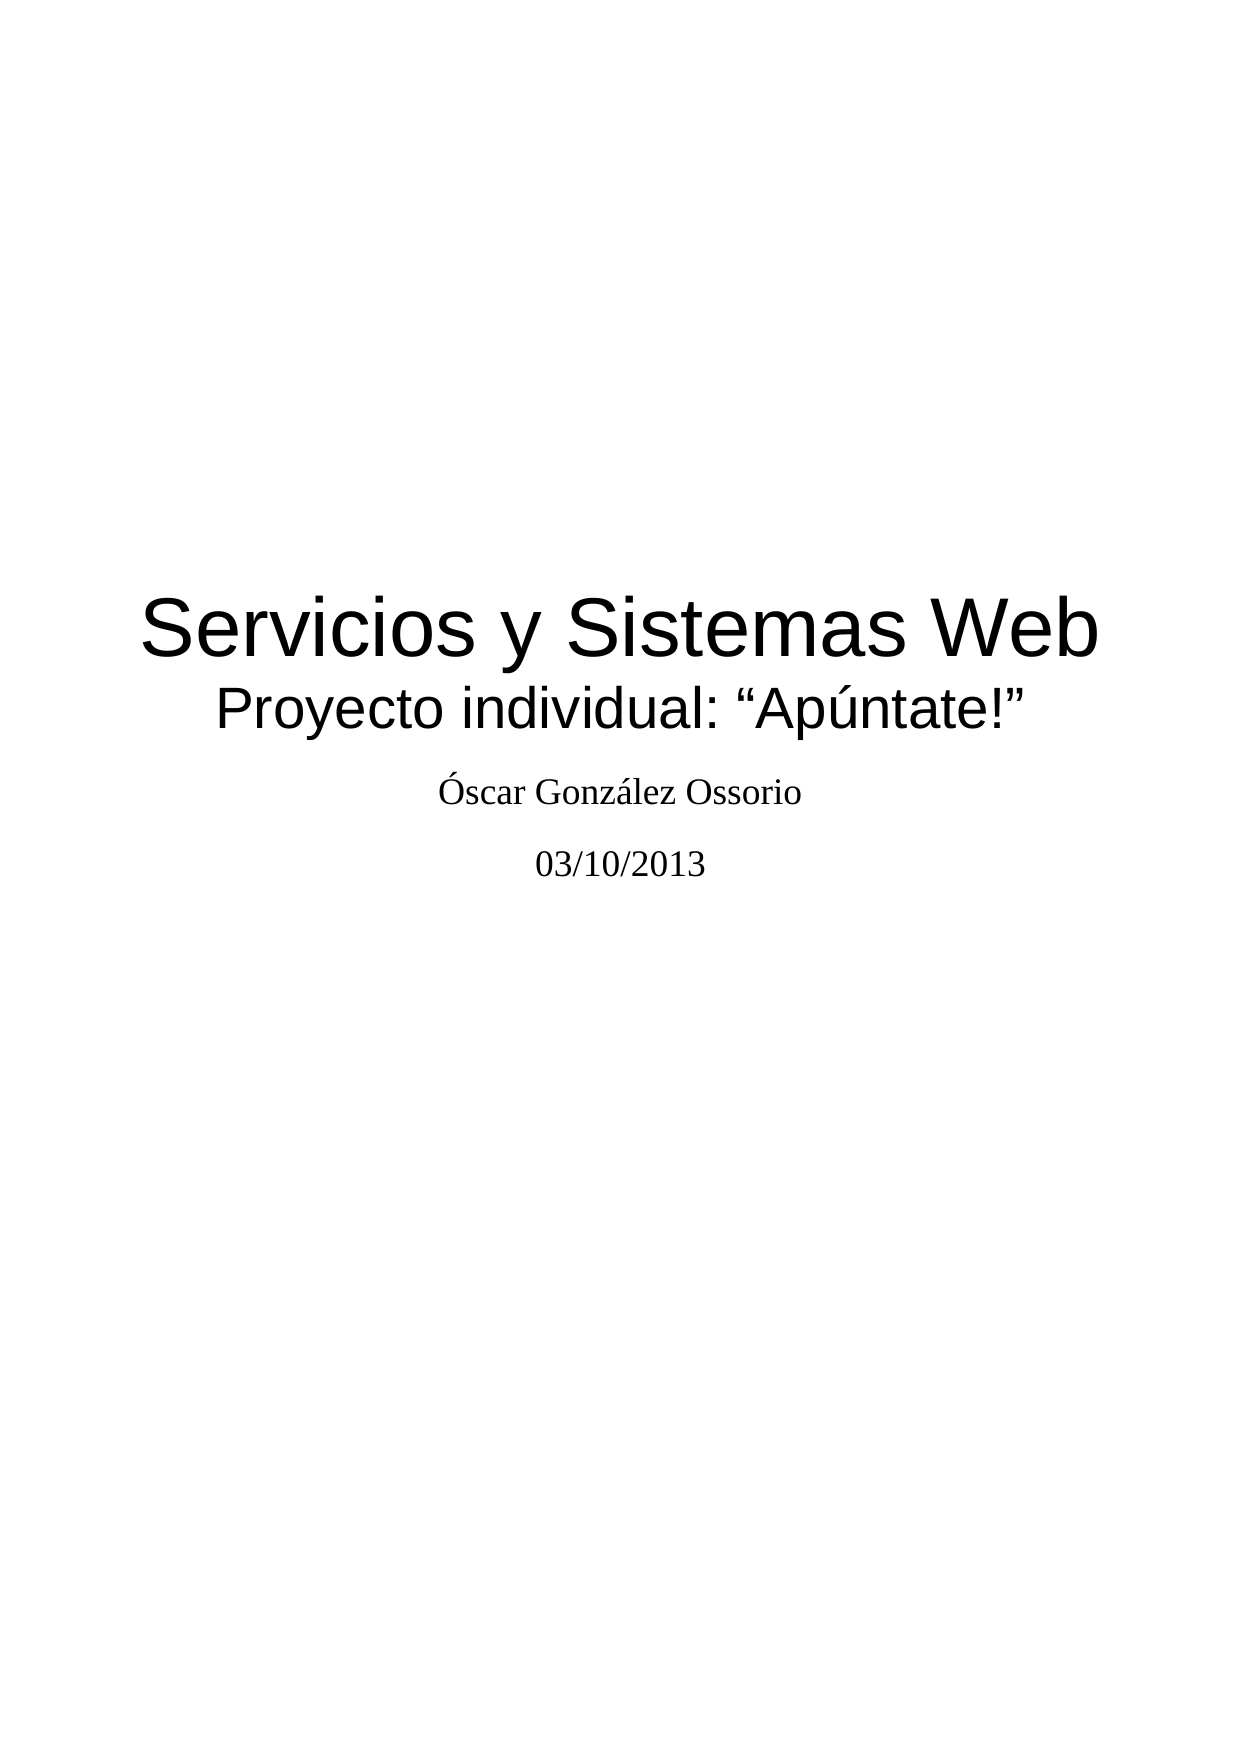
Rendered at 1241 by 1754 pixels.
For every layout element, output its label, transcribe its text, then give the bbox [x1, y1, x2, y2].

text Óscar González Ossorio [118, 770, 1122, 813]
text 03/10/2013 [118, 842, 1122, 885]
text Servicios y Sistemas Web [118, 578, 1122, 674]
text Proyecto individual: “Apúntate!” [118, 674, 1122, 741]
